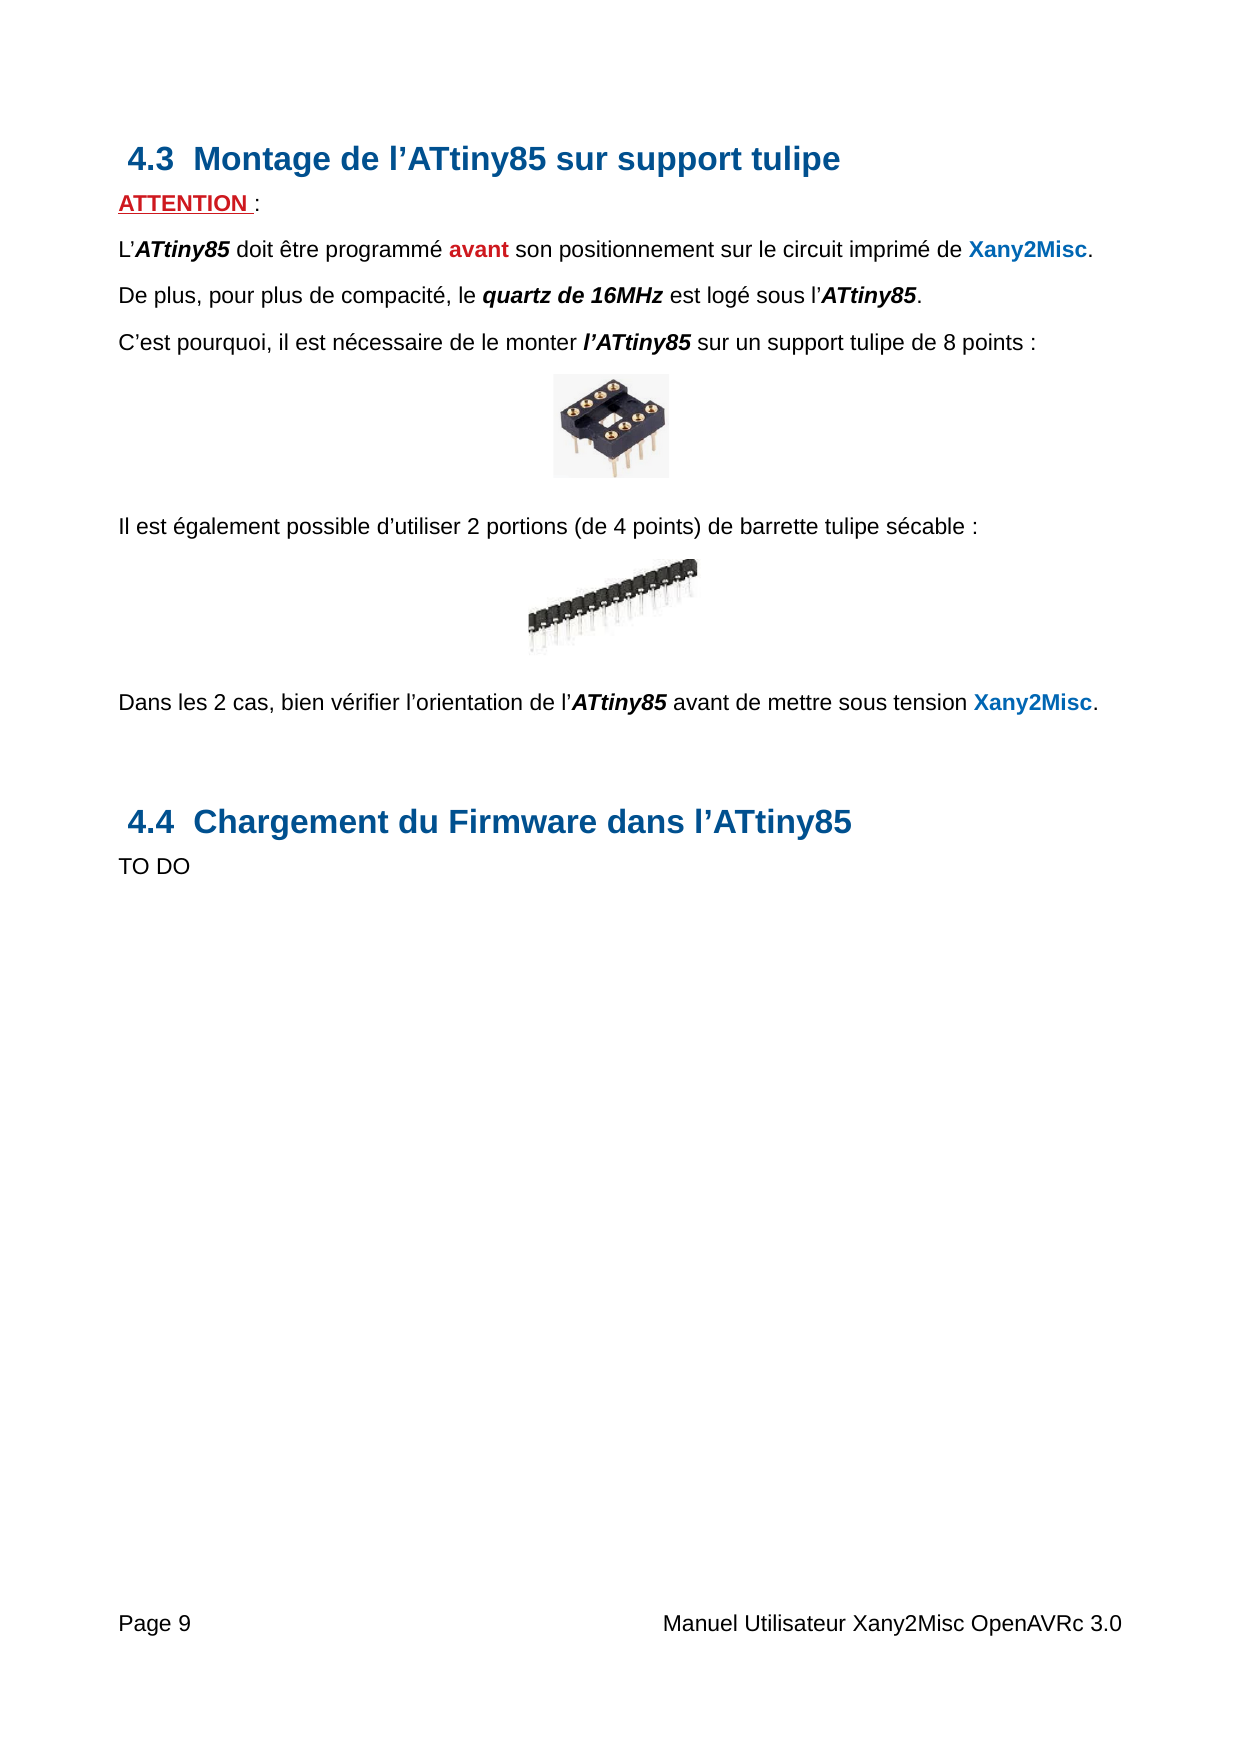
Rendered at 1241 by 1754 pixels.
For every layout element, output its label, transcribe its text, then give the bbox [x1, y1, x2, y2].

picture [553, 374, 670, 478]
text ATTENTION : [118, 190, 1164, 216]
text C’est pourquoi, il est nécessaire de le monter l’ATtiny85 sur un support tulipe de 8 points : [118, 328, 1164, 355]
subtitle Chargement du Firmware dans l’ATtiny85 [118, 802, 1164, 841]
text De plus, pour plus de compacité, le quartz de 16MHz est logé sous l’ATtiny85. [118, 282, 1164, 309]
text Dans les 2 cas, bien vérifier l’orientation de l’ATtiny85 avant de mettre sous tension Xany2Misc. [118, 689, 1164, 715]
text Il est également possible d’utiliser 2 portions (de 4 points) de barrette tulipe sécable : [118, 513, 1164, 539]
subtitle Montage de l’ATtiny85 sur support tulipe [118, 139, 1164, 178]
text L’ATtiny85 doit être programmé avant son positionnement sur le circuit imprimé de Xany2Misc. [118, 236, 1164, 263]
picture [528, 559, 708, 660]
text TO DO [118, 853, 1164, 880]
